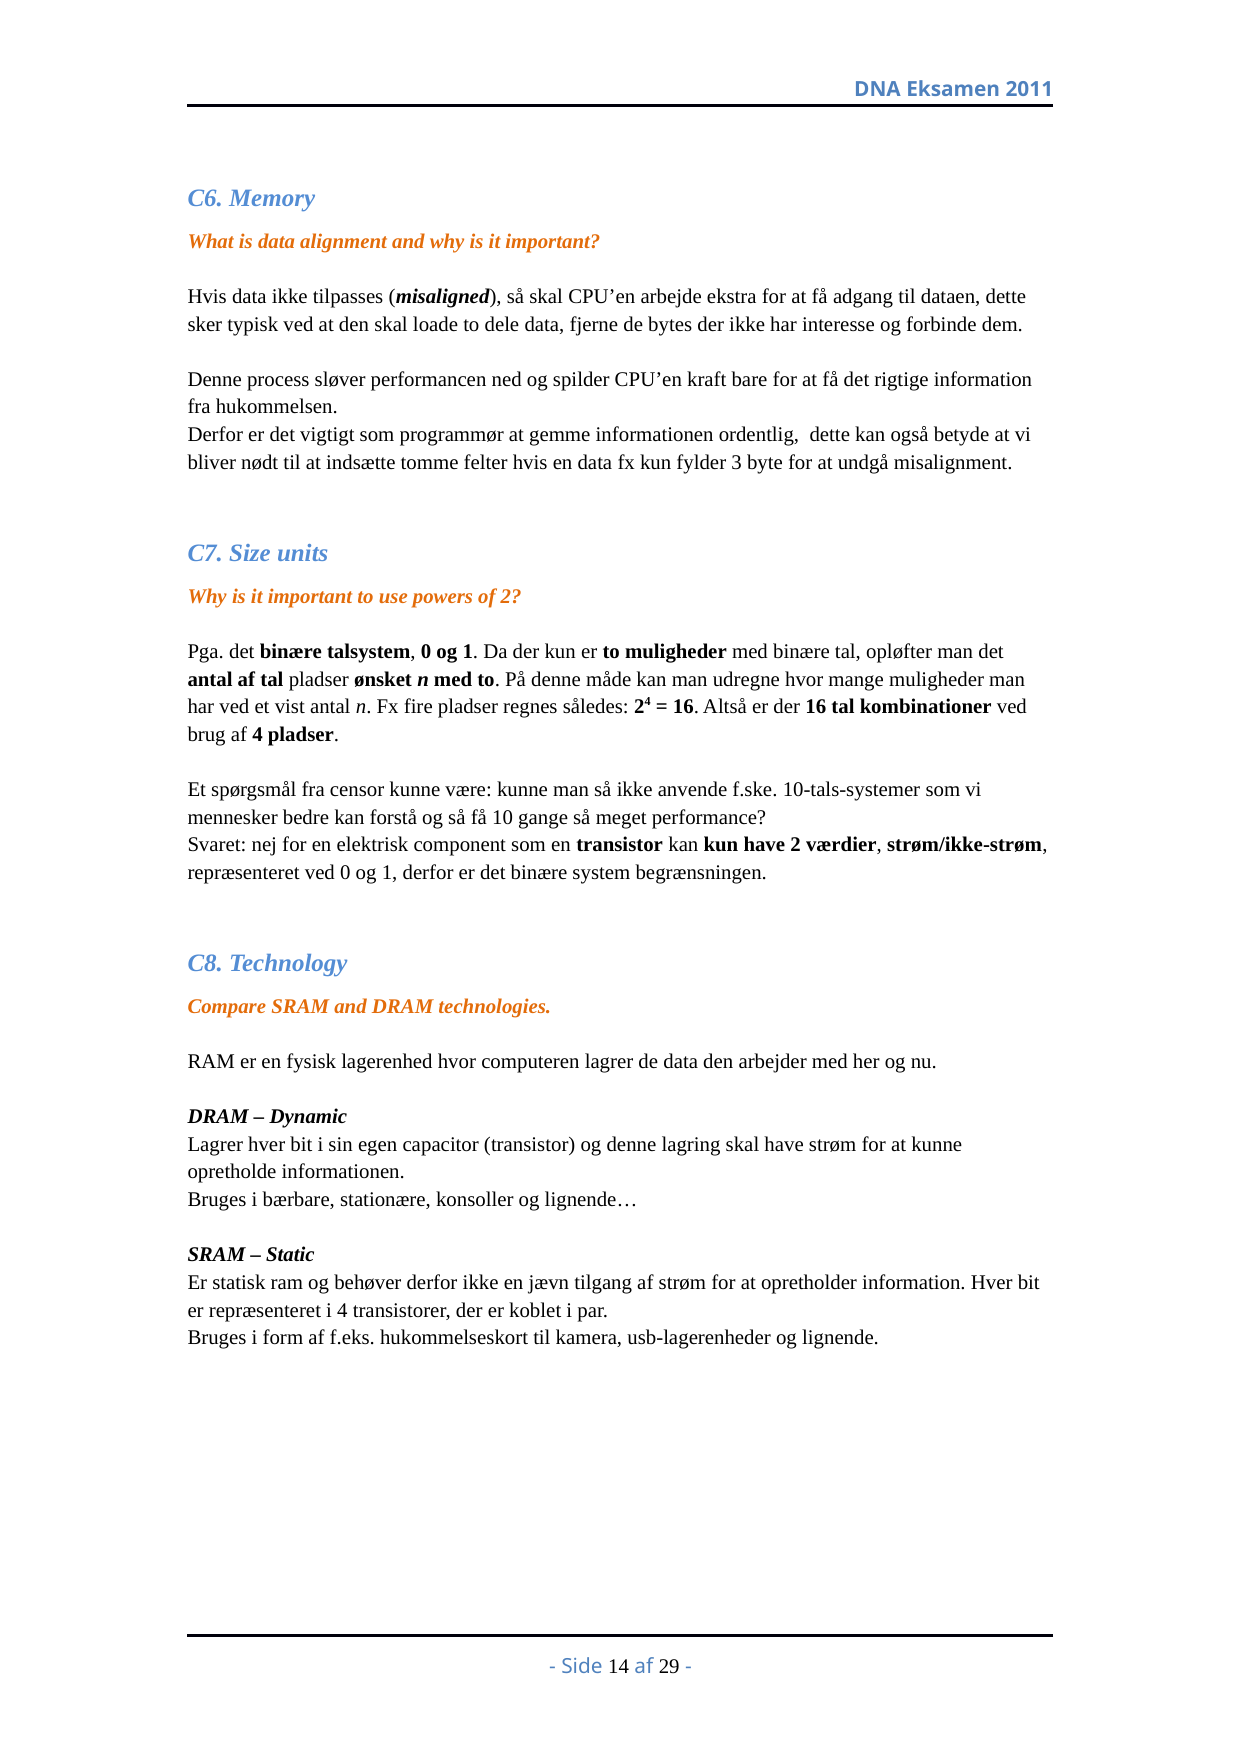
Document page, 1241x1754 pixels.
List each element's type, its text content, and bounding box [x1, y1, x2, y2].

text Bruges i form af f.eks. hukommelseskort til kamera, usb-lagerenheder og lignende. [187, 1325, 1053, 1349]
text Why is it important to use powers of 2? [187, 584, 1053, 608]
subtitle C6. Memory [187, 183, 1053, 212]
text DRAM – Dynamic [187, 1104, 1053, 1128]
text Derfor er det vigtigt som programmør at gemme informationen ordentlig, dette kan også betyde at vi bliver nødt til at indsætte tomme felter hvis en data fx kun fylder 3 byte for at undgå misalignment. [187, 422, 1053, 474]
text Hvis data ikke tilpasses (misaligned), så skal CPU’en arbejde ekstra for at få adgang til dataen, dette sker typisk ved at den skal loade to dele data, fjerne de bytes der ikke har interesse og forbinde dem. [187, 284, 1053, 336]
text Compare SRAM and DRAM technologies. [187, 994, 1053, 1018]
text Lagrer hver bit i sin egen capacitor (transistor) og denne lagring skal have strøm for at kunne opretholde informationen. [187, 1132, 1053, 1183]
text Denne process sløver performancen ned og spilder CPU’en kraft bare for at få det rigtige information fra hukommelsen. [187, 367, 1053, 418]
text Pga. det binære talsystem, 0 og 1. Da der kun er to muligheder med binære tal, opløfter man det antal af tal pladser ønsket n med to. På denne måde kan man udregne hvor mange muligheder man har ved et vist antal n. Fx fire pladser regnes således: 24 = 16. Altså er der 16 tal kombinationer ved brug af 4 pladser. [187, 639, 1053, 746]
subtitle C8. Technology [187, 948, 1053, 977]
subtitle C7. Size units [187, 538, 1053, 567]
text Bruges i bærbare, stationære, konsoller og lignende… [187, 1187, 1053, 1211]
text Svaret: nej for en elektrisk component som en transistor kan kun have 2 værdier, strøm/ikke-strøm, repræsenteret ved 0 og 1, derfor er det binære system begrænsningen. [187, 832, 1053, 884]
text RAM er en fysisk lagerenhed hvor computeren lagrer de data den arbejder med her og nu. [187, 1049, 1053, 1073]
text What is data alignment and why is it important? [187, 229, 1053, 253]
text Er statisk ram og behøver derfor ikke en jævn tilgang af strøm for at opretholder information. Hver bit er repræsenteret i 4 transistorer, der er koblet i par. [187, 1270, 1053, 1322]
text SRAM – Static [187, 1242, 1053, 1266]
text Et spørgsmål fra censor kunne være: kunne man så ikke anvende f.ske. 10-tals-systemer som vi mennesker bedre kan forstå og så få 10 gange så meget performance? [187, 777, 1053, 829]
